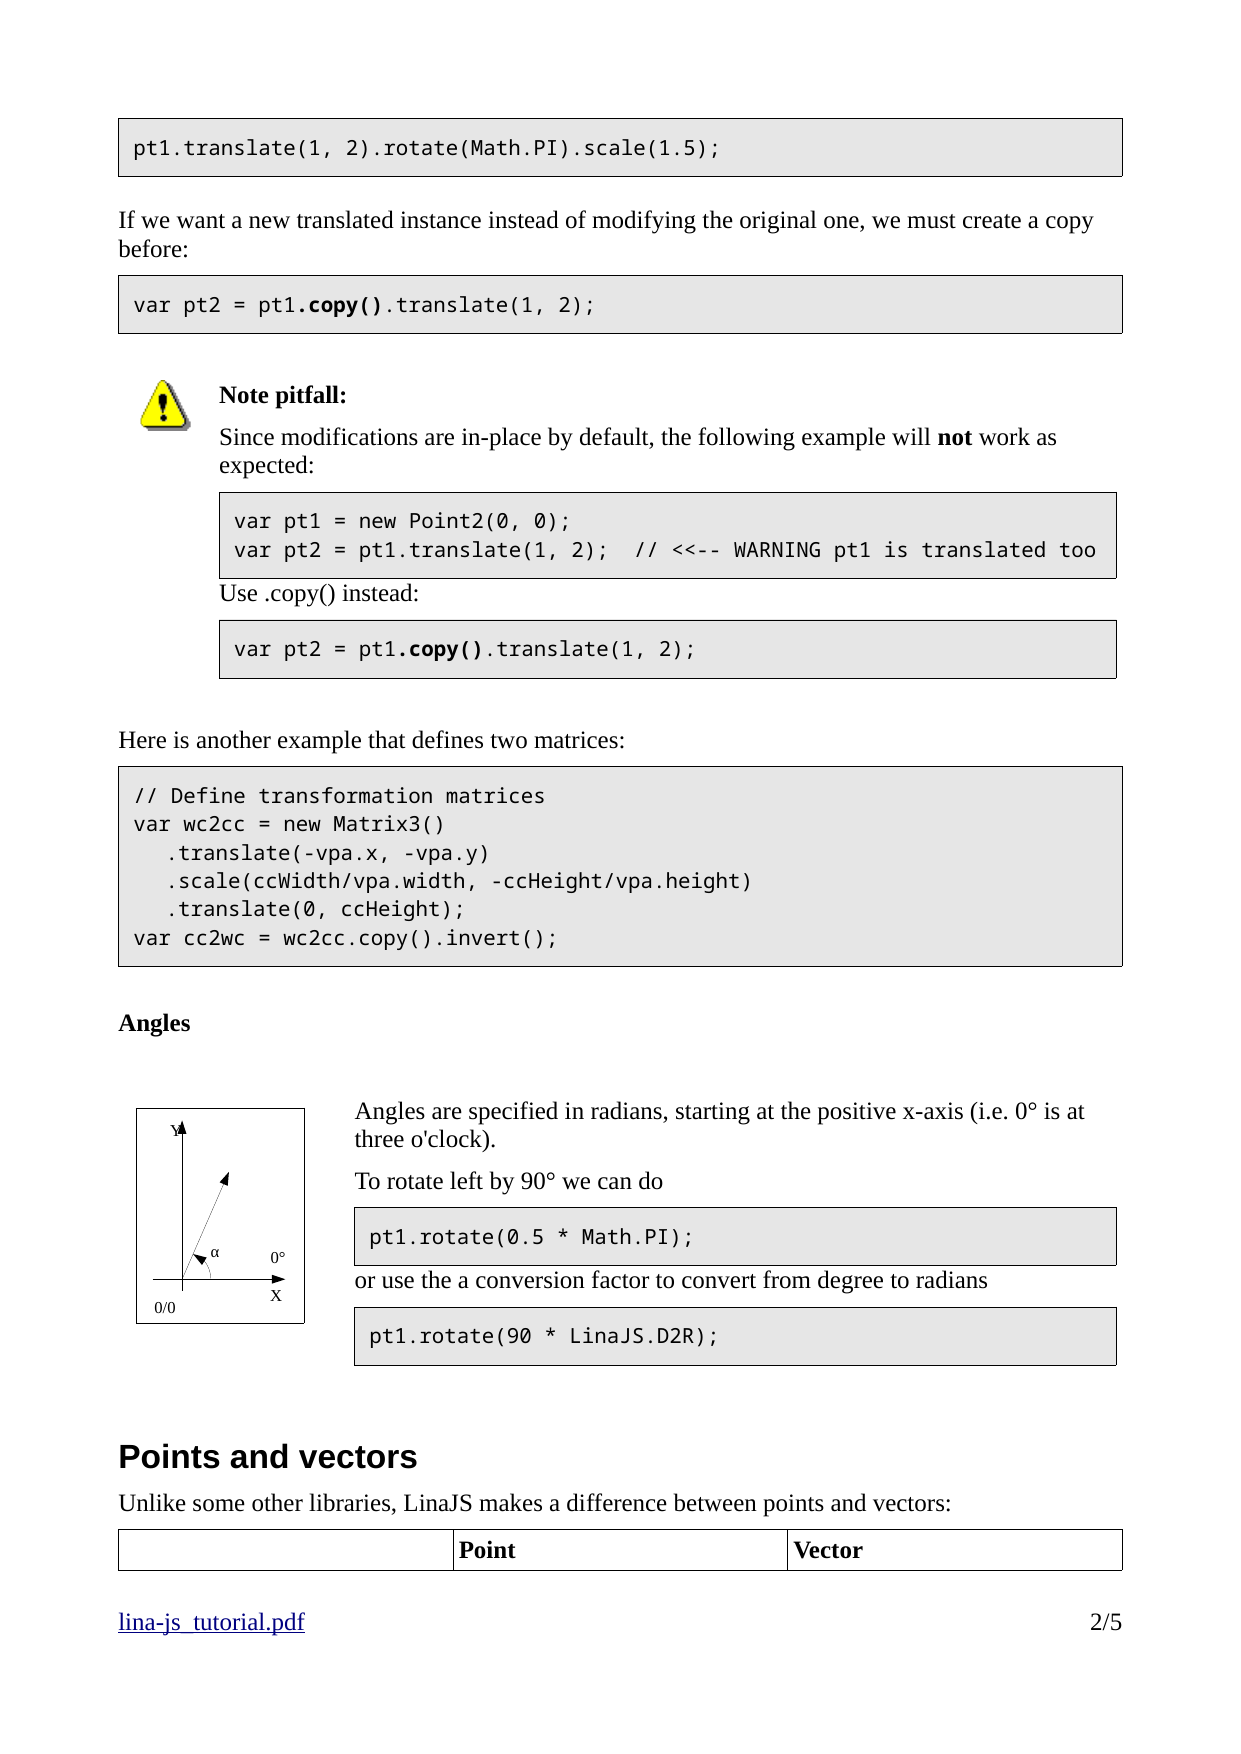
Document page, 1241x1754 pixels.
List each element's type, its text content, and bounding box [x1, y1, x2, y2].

picture [140, 380, 191, 431]
text var wc2cc = new Matrix3() [119, 794, 1122, 823]
table_header [119, 1530, 453, 1569]
text If we want a new translated instance instead of modifying the original one, we must create a copy before: [118, 177, 1122, 263]
table_header Point [454, 1530, 787, 1569]
subtitle Points and vectors [118, 1437, 1122, 1475]
table_header Vector [788, 1530, 1122, 1569]
text .translate(0, ccHeight); [119, 880, 1122, 908]
table_header Angles are specified in radians, starting at the positive x-axis (i.e. 0° is at three o'clock). To rotate left by 90° we can do pt1.rotate(0.5 * Math.PI); or use the a conversion factor to convert from degree to radians pt1.rotate(90 * LinaJS.D2R); [349, 1090, 1122, 1371]
text // Define transformation matrices [119, 767, 1122, 794]
text Here is another example that defines two matrices: [118, 725, 1122, 753]
text .scale(ccWidth/vpa.width, -ccHeight/vpa.height) [119, 851, 1122, 880]
text pt1.translate(1, 2).rotate(Math.PI).scale(1.5); [119, 119, 1122, 176]
text Unlike some other libraries, LinaJS makes a difference between points and vectors: [118, 1488, 1122, 1517]
text Angles [118, 1008, 1122, 1036]
text var cc2wc = wc2cc.copy().invert(); [119, 908, 1122, 966]
table_header Note pitfall: Since modifications are in-place by default, the following example will not work as expected: var pt1 = new Point2(0, 0); var pt2 = pt1.translate(1, 2); // <<-- WARNING pt1 is translated too Use .copy() instead: var pt2 = pt1.copy().translate(1, 2); [213, 375, 1122, 683]
text .translate(-vpa.x, -vpa.y) [119, 823, 1122, 851]
table_header [118, 375, 213, 683]
table_header [118, 1090, 348, 1371]
text var pt2 = pt1.copy().translate(1, 2); [119, 276, 1122, 333]
